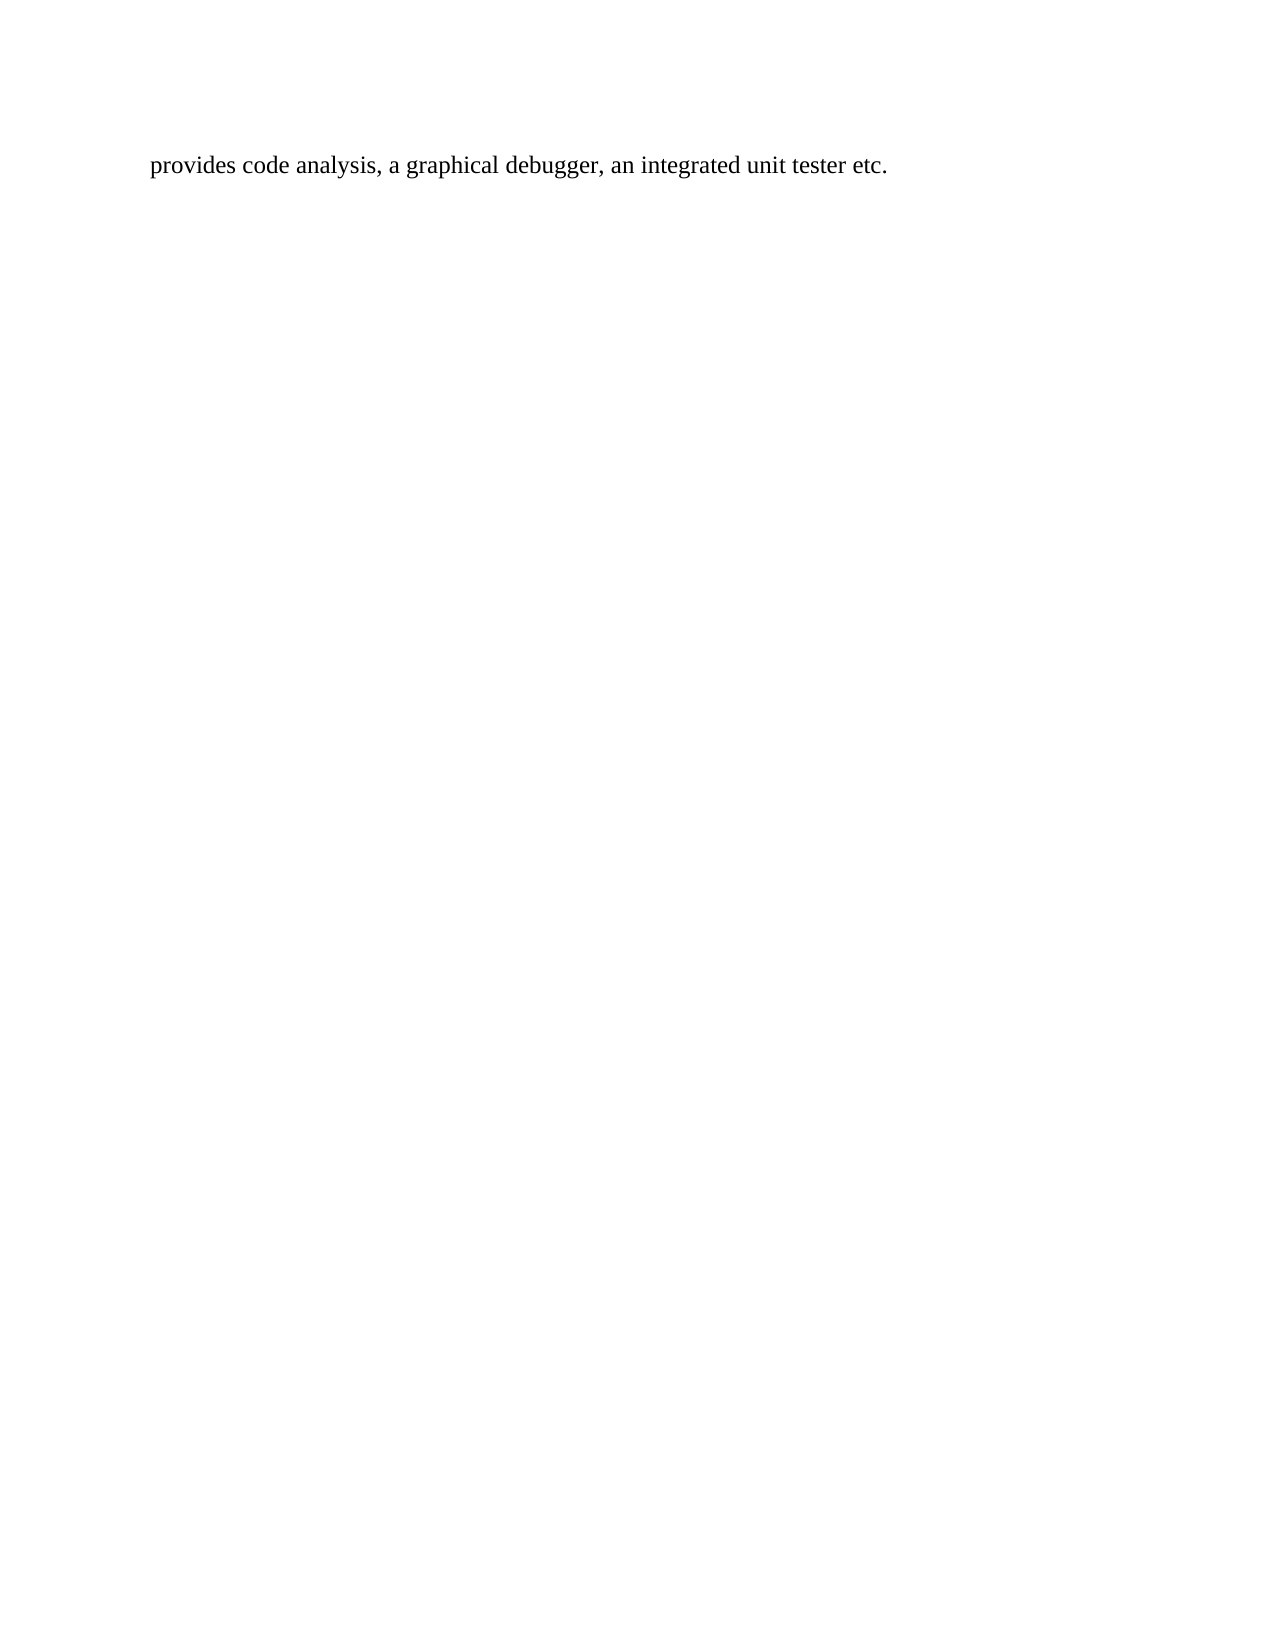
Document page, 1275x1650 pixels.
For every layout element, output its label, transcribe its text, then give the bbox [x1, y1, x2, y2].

text provides code analysis, a graphical debugger, an integrated unit tester etc. [150, 150, 1125, 179]
